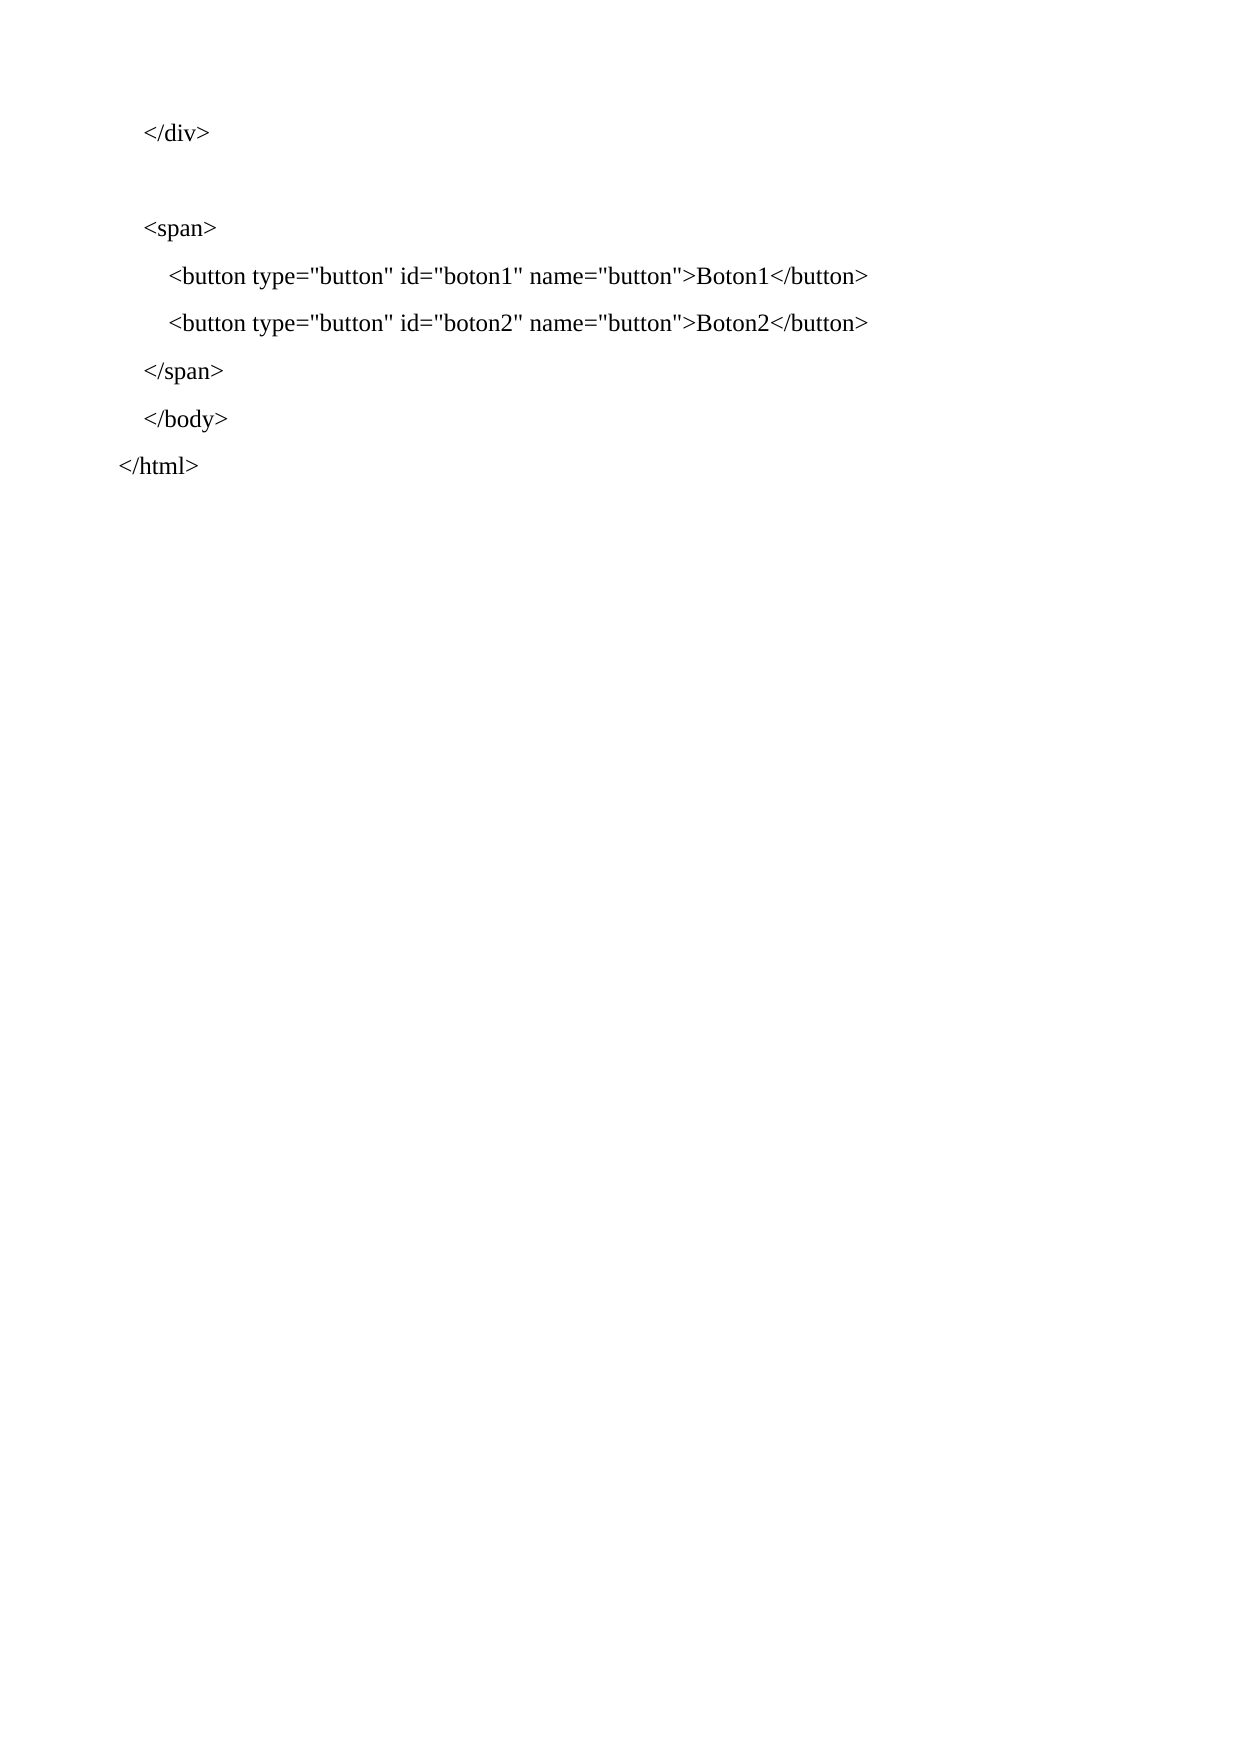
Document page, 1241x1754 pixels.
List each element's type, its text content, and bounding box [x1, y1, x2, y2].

text <button type="button" id="boton2" name="button">Boton2</button> [118, 308, 1122, 337]
text <span> [118, 213, 1122, 242]
text </span> [118, 356, 1122, 385]
text </div> [118, 118, 1122, 147]
text </html> [118, 451, 1122, 480]
text <button type="button" id="boton1" name="button">Boton1</button> [118, 261, 1122, 290]
text </body> [118, 404, 1122, 432]
